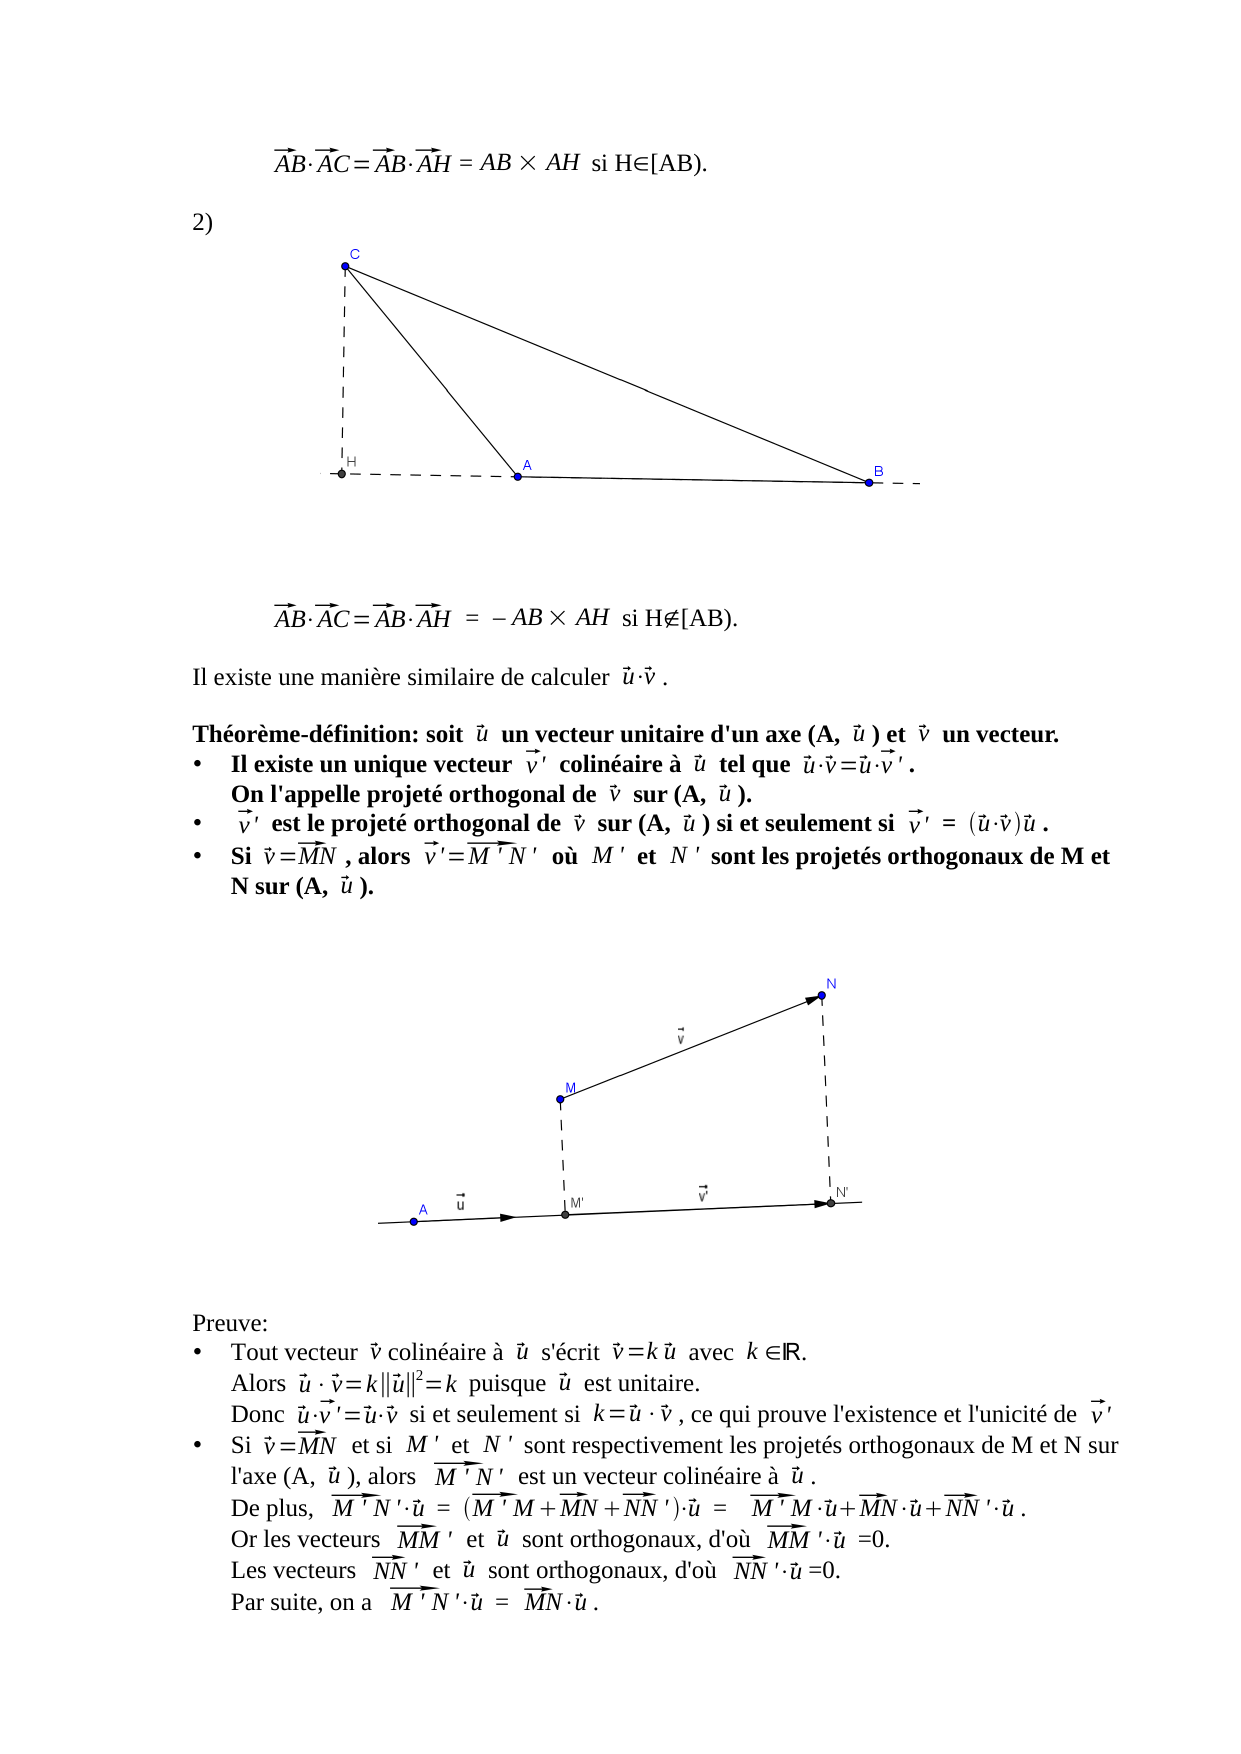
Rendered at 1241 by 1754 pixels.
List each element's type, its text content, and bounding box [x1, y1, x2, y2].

text Théorème-définition: soit un vecteur unitaire d'un axe (A, ) et un vecteur. [118, 719, 1122, 748]
list Donc si et seulement si , ce qui prouve l'existence et l'unicité de [193, 1398, 1122, 1429]
picture [378, 957, 863, 1251]
list De plus, = = . [193, 1491, 1122, 1523]
list est le projeté orthogonal de sur (A, ) si et seulement si = . [193, 808, 1122, 839]
list Il existe un unique vecteur colinéaire à tel que . [193, 748, 1122, 779]
text Il existe une manière similaire de calculer . [118, 662, 1122, 691]
text = si H∈[AB). [118, 147, 1122, 178]
list On l'appelle projeté orthogonal de sur (A, ). [193, 779, 1122, 808]
list Tout vecteur colinéaire à s'écrit avec ∈ℝ. [193, 1337, 1122, 1366]
list Les vecteurs et sont orthogonaux, d'où =0. [193, 1554, 1122, 1585]
list Si , alors où et sont les projetés orthogonaux de M et N sur (A, ). [193, 839, 1122, 899]
text = si H∉[AB). [118, 602, 1122, 633]
list Or les vecteurs et sont orthogonaux, d'où =0. [193, 1523, 1122, 1554]
text 2) [118, 207, 1122, 236]
list Alors puisque est unitaire. [193, 1366, 1122, 1398]
text Preuve: [118, 1308, 1122, 1337]
picture [320, 235, 920, 545]
list Si et si et sont respectivement les projetés orthogonaux de M et N sur l'axe (A, ), alors est un vecteur colinéaire à . [193, 1429, 1122, 1491]
list Par suite, on a = . [193, 1585, 1122, 1617]
